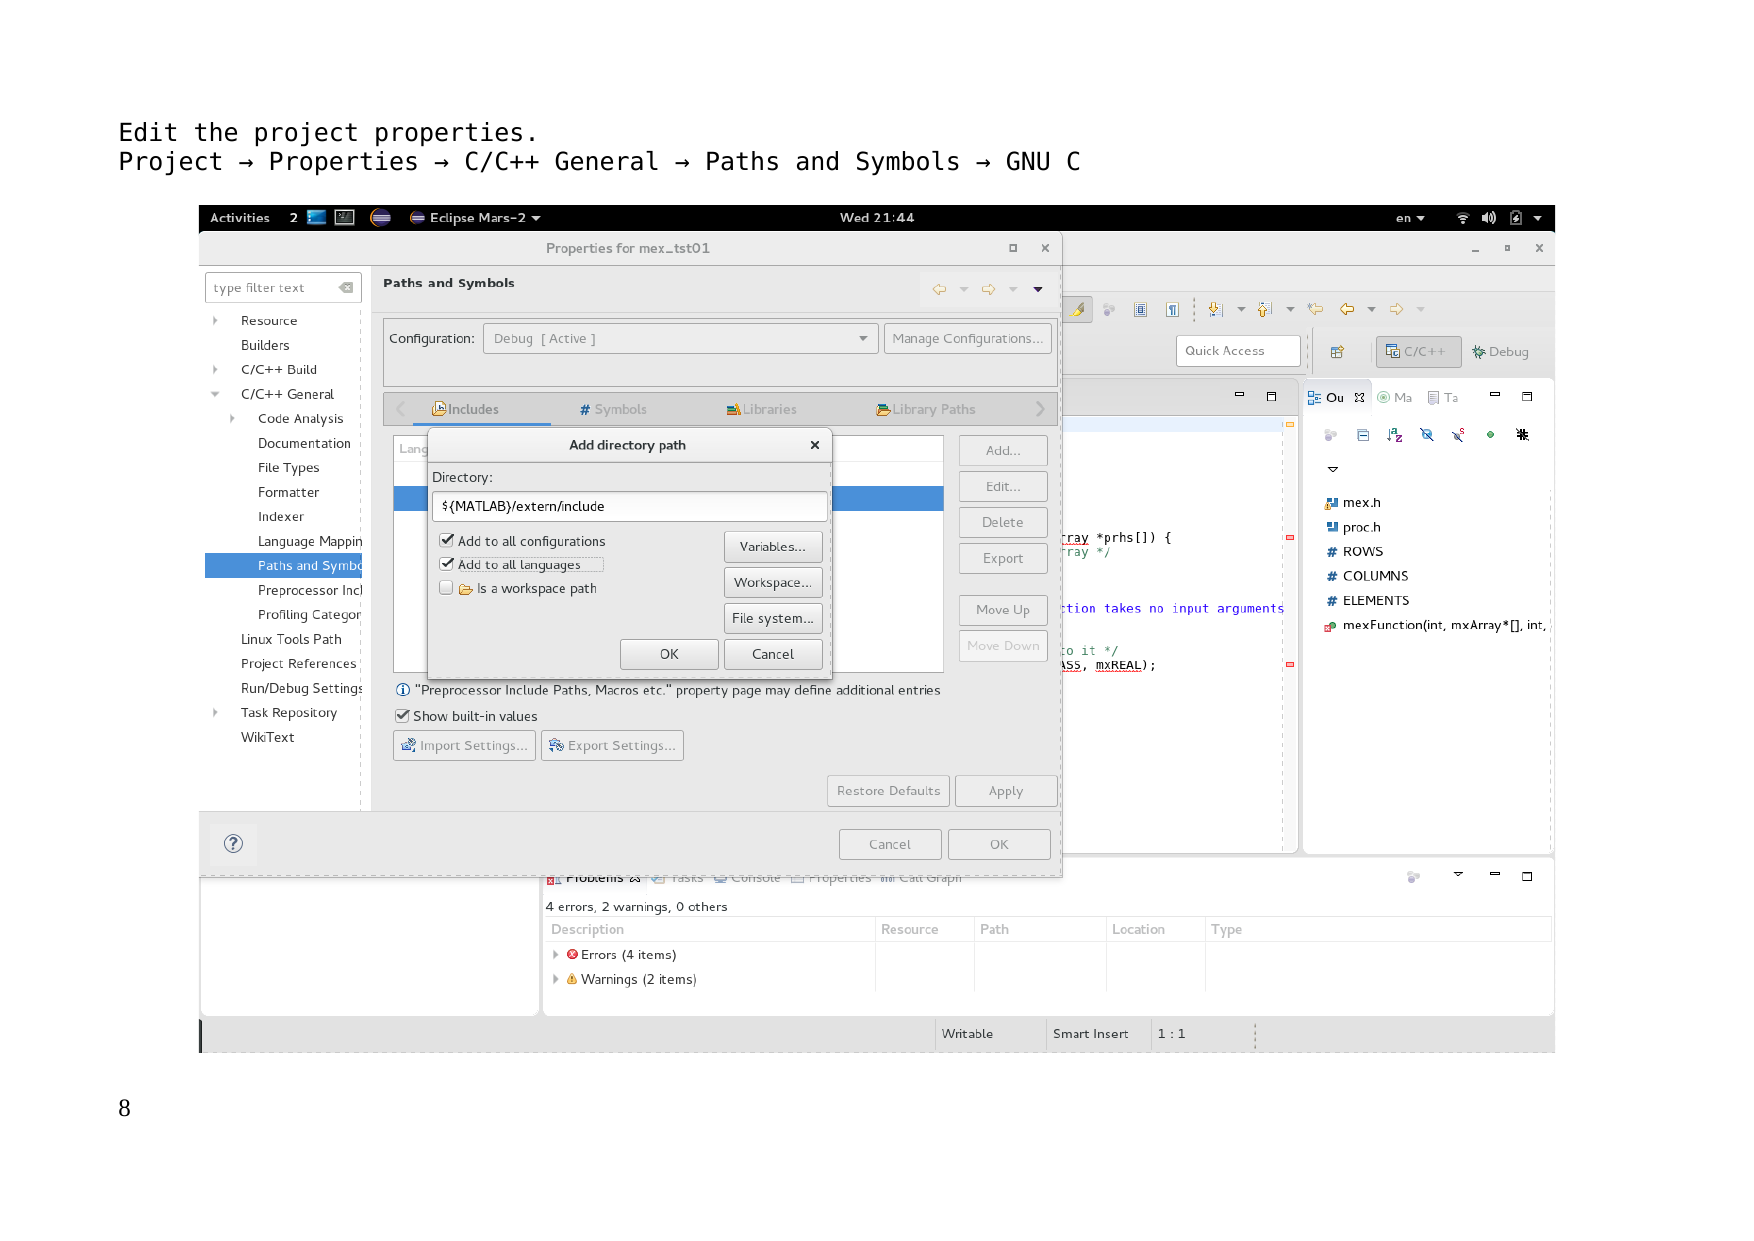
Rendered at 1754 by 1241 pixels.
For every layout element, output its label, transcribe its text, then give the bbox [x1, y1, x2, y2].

text Edit the project properties. [118, 118, 1636, 147]
text Project → Properties → C/C++ General → Paths and Symbols → GNU C [118, 147, 1636, 176]
picture [198, 205, 1556, 1053]
